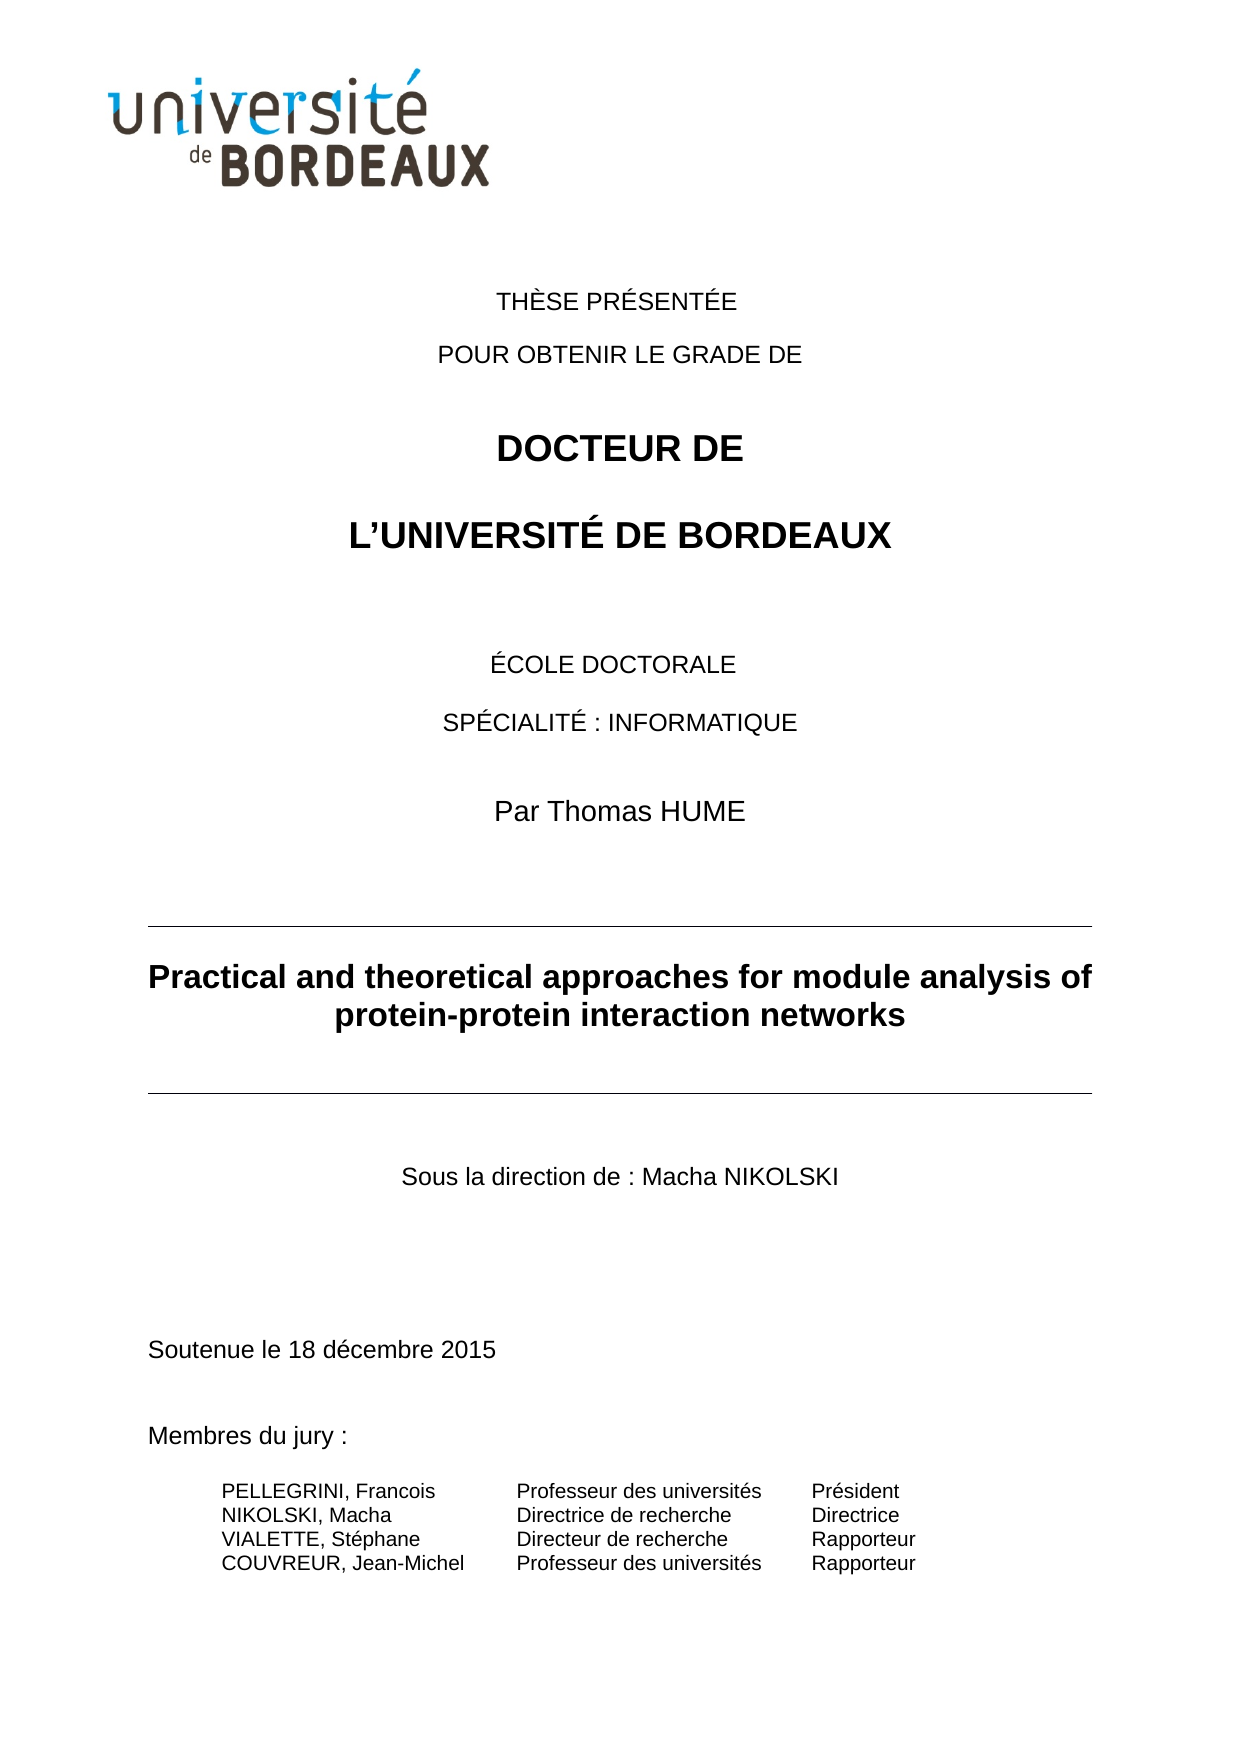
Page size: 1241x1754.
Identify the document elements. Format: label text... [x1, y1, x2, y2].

text Sous la direction de : Macha NIKOLSKI [148, 1162, 1092, 1191]
picture [72, 43, 530, 228]
text DOCTEUR DE [148, 427, 1092, 470]
subtitle POUR OBTENIR LE GRADE DE [148, 340, 1092, 369]
text NIKOLSKI, Macha Directrice de recherche Directrice [148, 1502, 1092, 1526]
subtitle THÈSE PRÉSENTÉE [148, 287, 1092, 315]
text SPÉCIALITÉ : INFORMATIQUE [148, 708, 1092, 737]
subtitle ÉCOLE DOCTORALE [148, 650, 1092, 679]
subtitle L’UNIVERSITÉ DE BORDEAUX [148, 513, 1092, 556]
text Membres du jury : [148, 1421, 1092, 1450]
subtitle Par Thomas HUME [148, 794, 1092, 828]
subtitle Soutenue le 18 décembre 2015 [148, 1335, 1092, 1363]
text VIALETTE, Stéphane Directeur de recherche Rapporteur [148, 1526, 1092, 1550]
text PELLEGRINI, Francois Professeur des universités Président [148, 1478, 1092, 1502]
subtitle Practical and theoretical approaches for module analysis of protein-protein interaction networks [148, 957, 1092, 1033]
text COUVREUR, Jean-Michel Professeur des universités Rapporteur [148, 1550, 1092, 1574]
